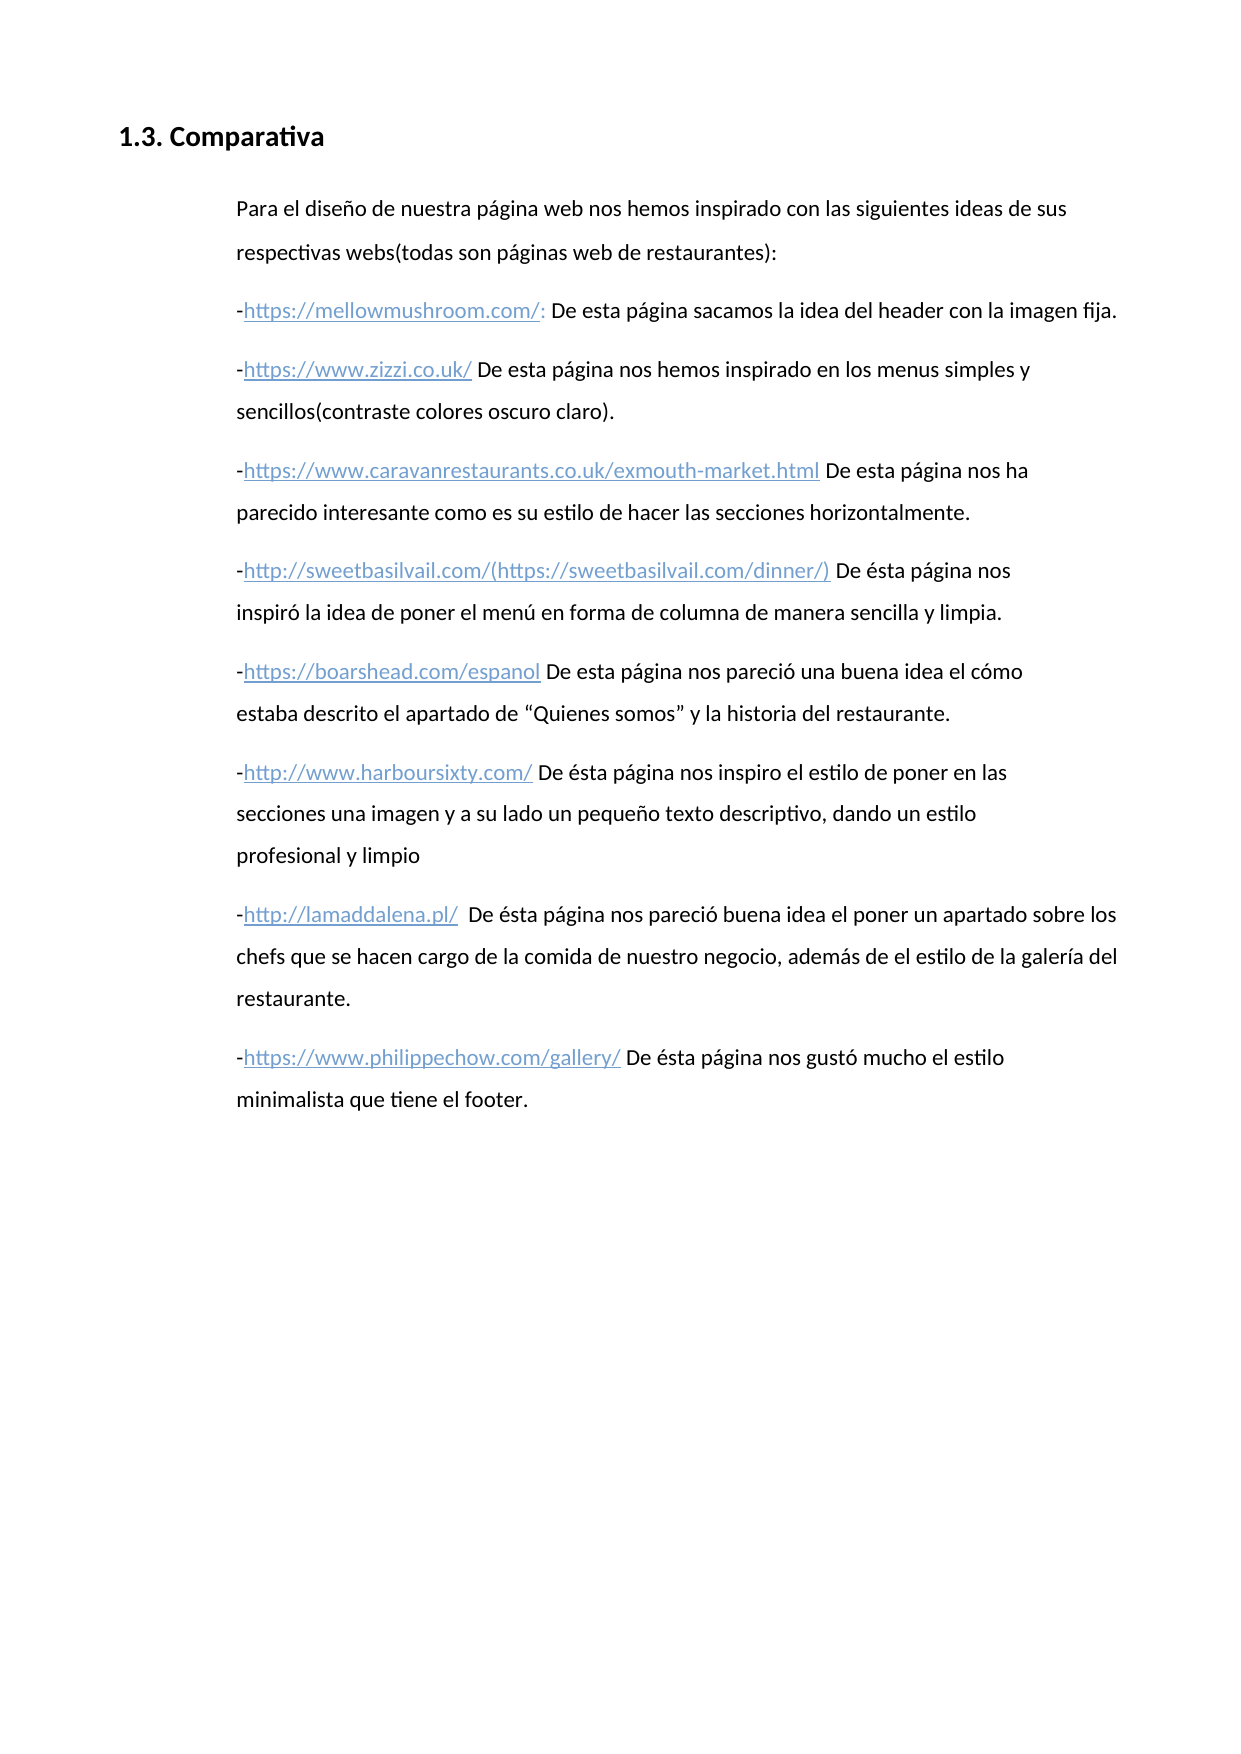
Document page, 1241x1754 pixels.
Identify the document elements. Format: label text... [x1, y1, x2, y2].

text -https://boarshead.com/espanol De esta página nos pareció una buena idea el cómo estaba descrito el apartado de “Quienes somos” y la historia del restaurante. [118, 657, 1122, 727]
text 1.3. Comparativa [118, 118, 1122, 154]
text Para el diseño de nuestra página web nos hemos inspirado con las siguientes ideas de sus respectivas webs(todas son páginas web de restaurantes): [118, 188, 1122, 266]
text -https://www.caravanrestaurants.co.uk/exmouth-market.html De esta página nos ha parecido interesante como es su estilo de hacer las secciones horizontalmente. [118, 456, 1122, 526]
text -https://www.zizzi.co.uk/ De esta página nos hemos inspirado en los menus simples y sencillos(contraste colores oscuro claro). [118, 355, 1122, 425]
text -http://www.harboursixty.com/ De ésta página nos inspiro el estilo de poner en las secciones una imagen y a su lado un pequeño texto descriptivo, dando un estilo profesional y limpio [118, 758, 1122, 869]
text -http://lamaddalena.pl/ De ésta página nos pareció buena idea el poner un apartado sobre los chefs que se hacen cargo de la comida de nuestro negocio, además de el estilo de la galería del restaurante. [118, 900, 1122, 1012]
text -http://sweetbasilvail.com/(https://sweetbasilvail.com/dinner/) De ésta página nos inspiró la idea de poner el menú en forma de columna de manera sencilla y limpia. [118, 556, 1122, 626]
text -https://www.philippechow.com/gallery/ De ésta página nos gustó mucho el estilo minimalista que tiene el footer. [118, 1043, 1122, 1113]
text -https://mellowmushroom.com/: De esta página sacamos la idea del header con la imagen fija. [118, 296, 1122, 324]
